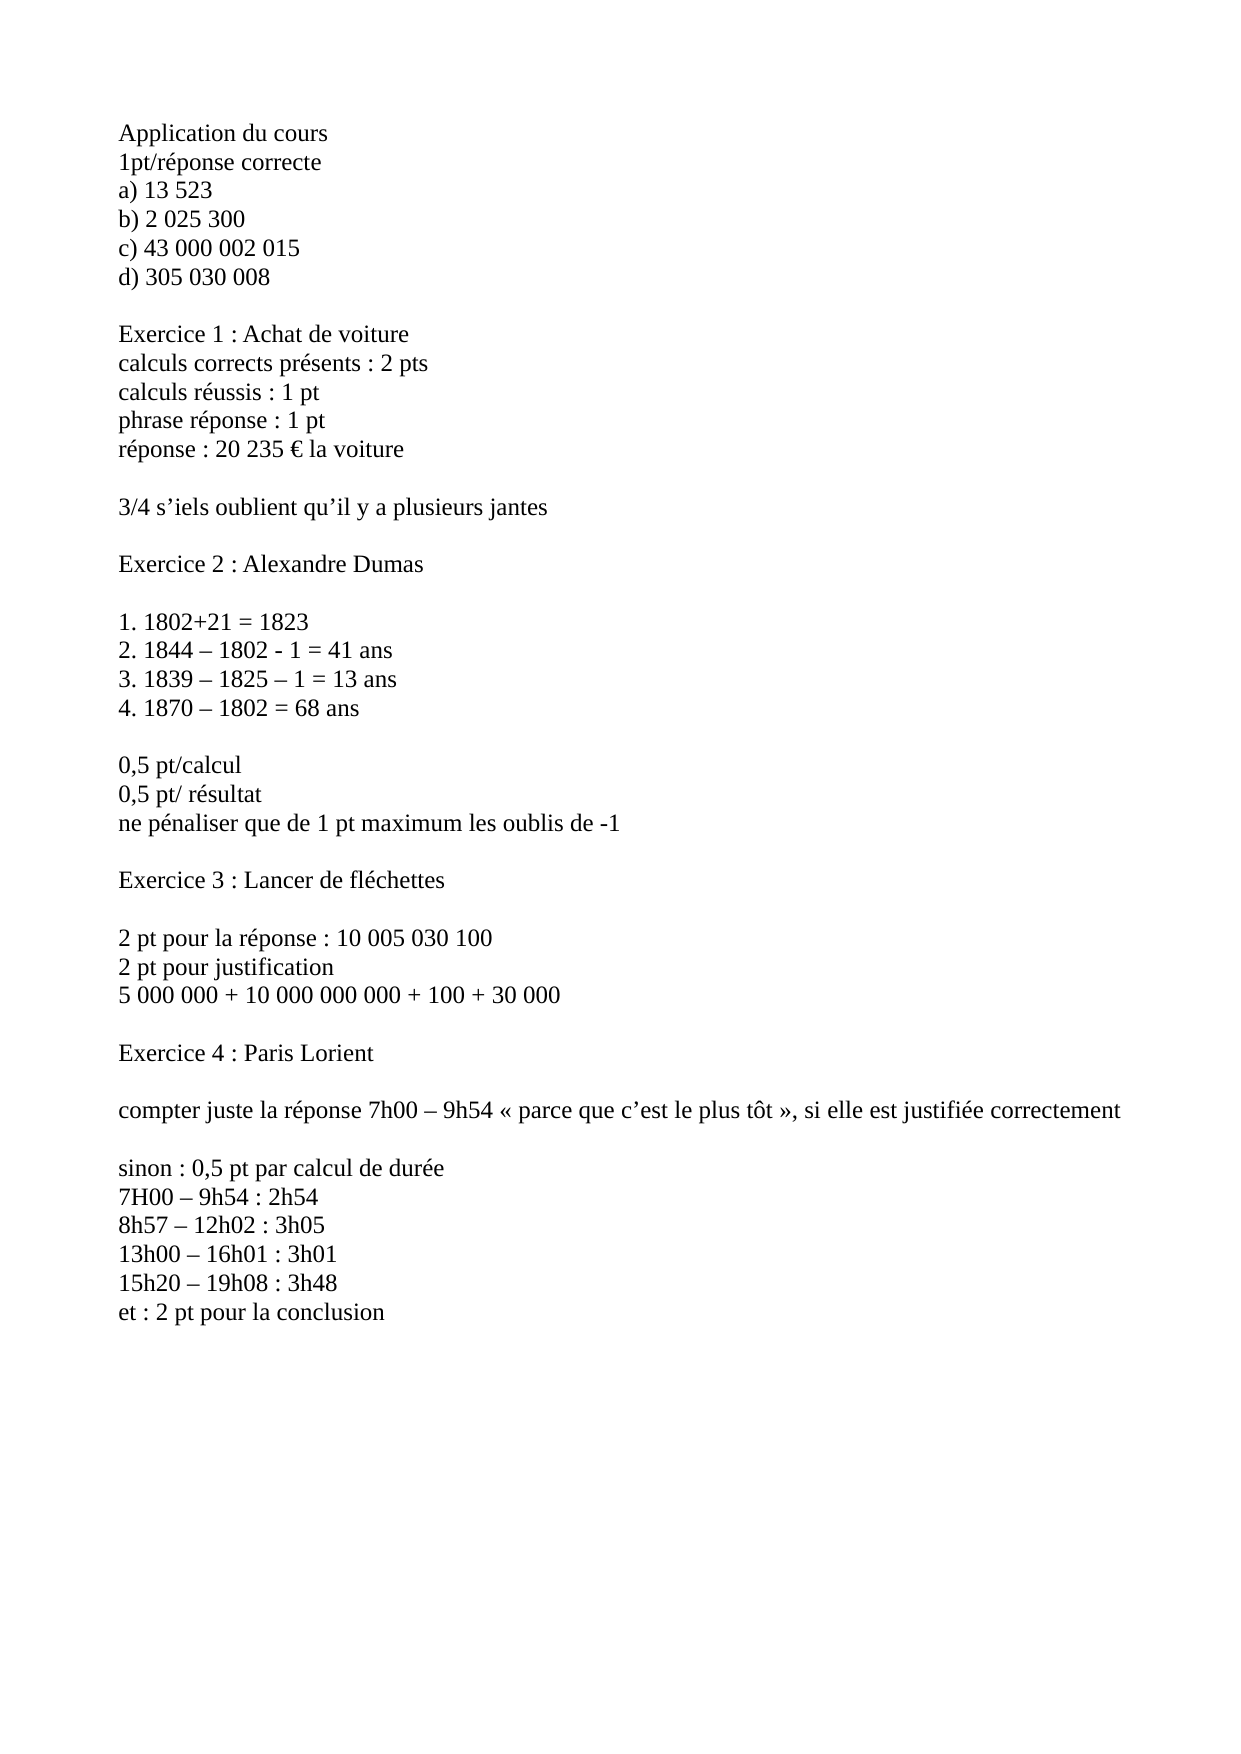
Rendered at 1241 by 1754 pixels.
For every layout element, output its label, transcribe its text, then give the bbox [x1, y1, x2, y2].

text calculs corrects présents : 2 pts [118, 348, 1122, 377]
text et : 2 pt pour la conclusion [118, 1297, 1122, 1326]
text Exercice 1 : Achat de voiture [118, 319, 1122, 348]
text a) 13 523 [118, 176, 1122, 204]
text calculs réussis : 1 pt [118, 377, 1122, 406]
text réponse : 20 235 € la voiture [118, 434, 1122, 463]
text 13h00 – 16h01 : 3h01 [118, 1239, 1122, 1268]
text compter juste la réponse 7h00 – 9h54 « parce que c’est le plus tôt », si elle est justifiée correctement [118, 1096, 1122, 1124]
text d) 305 030 008 [118, 262, 1122, 291]
text 2 pt pour justification [118, 952, 1122, 981]
text 1pt/réponse correcte [118, 147, 1122, 176]
text 0,5 pt/calcul [118, 751, 1122, 779]
text 2 pt pour la réponse : 10 005 030 100 [118, 923, 1122, 952]
text 0,5 pt/ résultat [118, 779, 1122, 808]
text 3. 1839 – 1825 – 1 = 13 ans [118, 664, 1122, 693]
text ne pénaliser que de 1 pt maximum les oublis de -1 [118, 808, 1122, 837]
text 3/4 s’iels oublient qu’il y a plusieurs jantes [118, 492, 1122, 521]
text 15h20 – 19h08 : 3h48 [118, 1268, 1122, 1297]
text 4. 1870 – 1802 = 68 ans [118, 693, 1122, 722]
text Exercice 3 : Lancer de fléchettes [118, 866, 1122, 894]
text Exercice 4 : Paris Lorient [118, 1038, 1122, 1067]
text b) 2 025 300 [118, 204, 1122, 233]
text 8h57 – 12h02 : 3h05 [118, 1211, 1122, 1239]
text Exercice 2 : Alexandre Dumas [118, 549, 1122, 578]
text phrase réponse : 1 pt [118, 406, 1122, 434]
text c) 43 000 002 015 [118, 233, 1122, 262]
text 5 000 000 + 10 000 000 000 + 100 + 30 000 [118, 981, 1122, 1009]
text 7H00 – 9h54 : 2h54 [118, 1182, 1122, 1211]
text 2. 1844 – 1802 - 1 = 41 ans [118, 636, 1122, 664]
text 1. 1802+21 = 1823 [118, 607, 1122, 636]
text Application du cours [118, 118, 1122, 147]
text sinon : 0,5 pt par calcul de durée [118, 1153, 1122, 1182]
